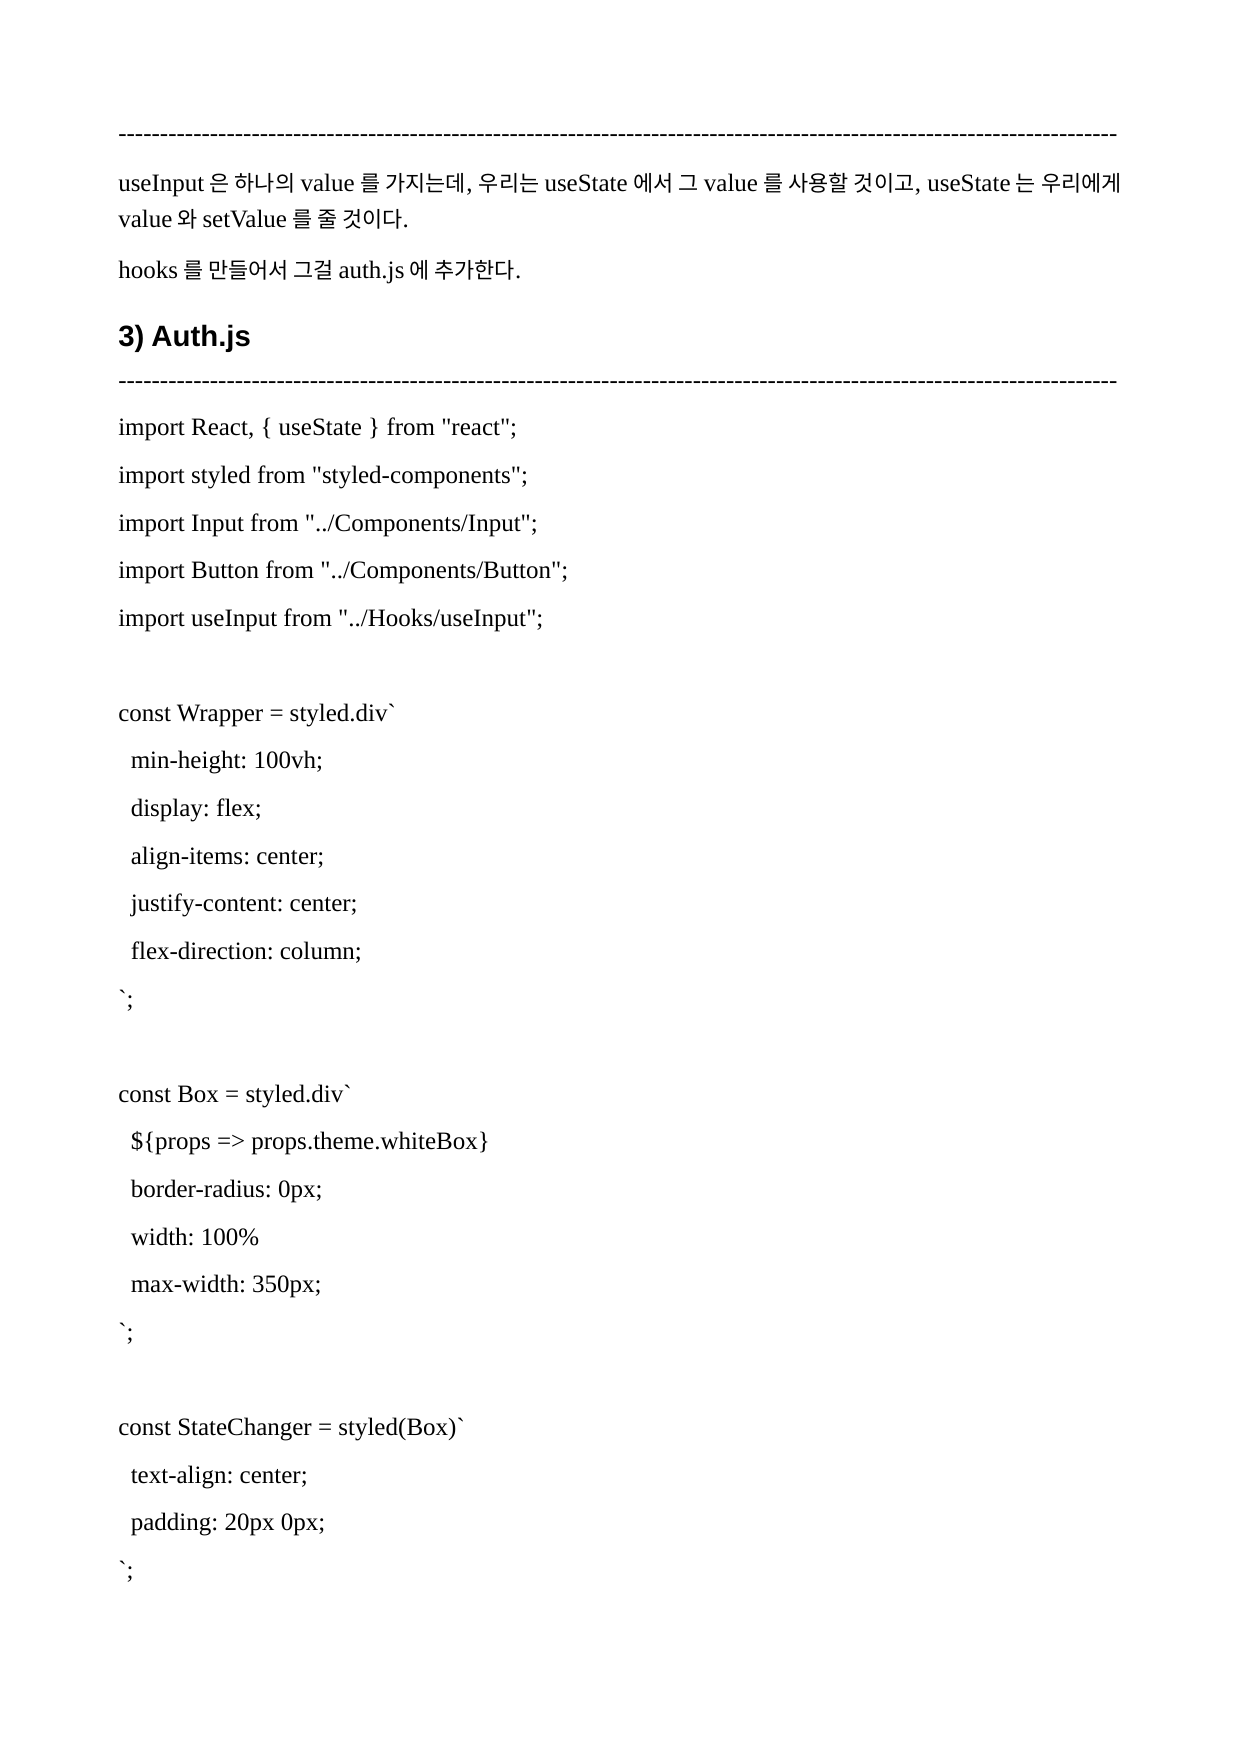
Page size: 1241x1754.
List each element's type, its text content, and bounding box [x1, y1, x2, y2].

text flex-direction: column; [118, 936, 1122, 965]
text padding: 20px 0px; [118, 1507, 1122, 1536]
text ------------------------------------------------------------------------------------------------------------------------ [118, 365, 1122, 393]
text import styled from "styled-components"; [118, 460, 1122, 489]
text hooks를 만들어서 그걸 auth.js에 추가한다. [118, 253, 1122, 285]
text import Input from "../Components/Input"; [118, 508, 1122, 536]
text useInput은 하나의 value를 가지는데, 우리는 useState에서 그 value를 사용할 것이고, useState는 우리에게 value와 setValue를 줄 것이다. [118, 166, 1122, 234]
text width: 100% [118, 1222, 1122, 1250]
text `; [118, 1555, 1122, 1584]
text import React, { useState } from "react"; [118, 412, 1122, 441]
subtitle 3) Auth.js [118, 318, 1122, 352]
text import Button from "../Components/Button"; [118, 555, 1122, 584]
text max-width: 350px; [118, 1269, 1122, 1298]
text import useInput from "../Hooks/useInput"; [118, 603, 1122, 632]
text const StateChanger = styled(Box)` [118, 1412, 1122, 1441]
text min-height: 100vh; [118, 746, 1122, 774]
text const Wrapper = styled.div` [118, 698, 1122, 727]
text border-radius: 0px; [118, 1174, 1122, 1203]
text text-align: center; [118, 1460, 1122, 1488]
text display: flex; [118, 793, 1122, 822]
text align-items: center; [118, 841, 1122, 869]
text ${props => props.theme.whiteBox} [118, 1126, 1122, 1155]
text `; [118, 984, 1122, 1012]
text `; [118, 1317, 1122, 1346]
text const Box = styled.div` [118, 1079, 1122, 1108]
text ------------------------------------------------------------------------------------------------------------------------ [118, 118, 1122, 147]
text justify-content: center; [118, 888, 1122, 917]
